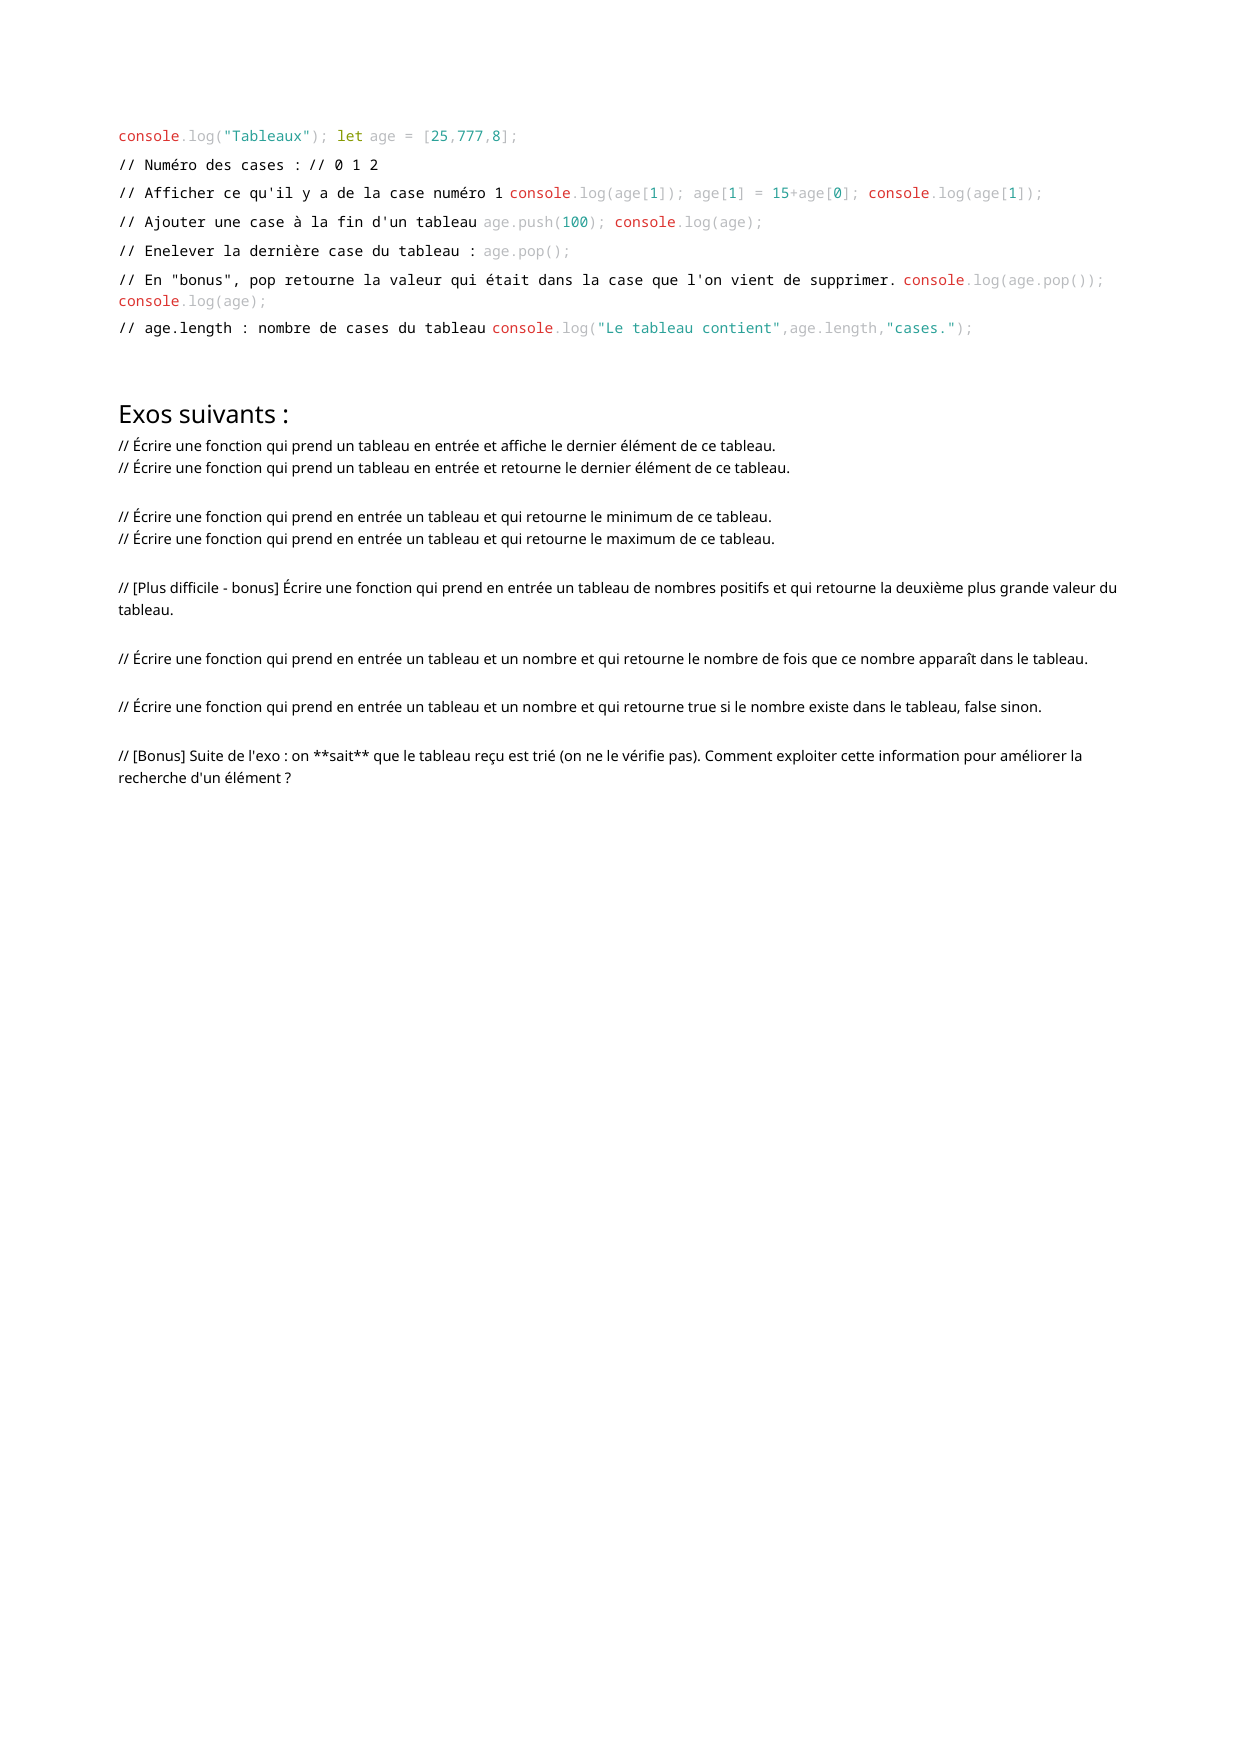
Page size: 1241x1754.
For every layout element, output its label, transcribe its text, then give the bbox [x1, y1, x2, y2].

list // Écrire une fonction qui prend un tableau en entrée et retourne le dernier élément de ce tableau. [118, 458, 1122, 478]
text // Enelever la dernière case du tableau : age.pop(); [118, 233, 1122, 262]
text Exos suivants : [118, 397, 1122, 431]
text // age.length : nombre de cases du tableau console.log("Le tableau contient",age.length,"cases."); [118, 311, 1122, 339]
text console.log("Tableaux"); let age = [25,777,8]; [118, 118, 1122, 147]
list // [Plus difficile - bonus] Écrire une fonction qui prend en entrée un tableau de nombres positifs et qui retourne la deuxième plus grande valeur du tableau. [118, 578, 1122, 620]
list // Écrire une fonction qui prend en entrée un tableau et qui retourne le maximum de ce tableau. [118, 529, 1122, 549]
text // Afficher ce qu'il y a de la case numéro 1 console.log(age[1]); age[1] = 15+age[0]; console.log(age[1]); [118, 176, 1122, 204]
text // Ajouter une case à la fin d'un tableau age.push(100); console.log(age); [118, 204, 1122, 233]
list // Écrire une fonction qui prend en entrée un tableau et un nombre et qui retourne true si le nombre existe dans le tableau, false sinon. [118, 697, 1122, 717]
list // Écrire une fonction qui prend un tableau en entrée et affiche le dernier élément de ce tableau. [118, 436, 1122, 456]
list // Écrire une fonction qui prend en entrée un tableau et qui retourne le minimum de ce tableau. [118, 507, 1122, 527]
list // Écrire une fonction qui prend en entrée un tableau et un nombre et qui retourne le nombre de fois que ce nombre apparaît dans le tableau. [118, 648, 1122, 668]
text // En "bonus", pop retourne la valeur qui était dans la case que l'on vient de supprimer. console.log(age.pop()); console.log(age); [118, 262, 1122, 311]
list // [Bonus] Suite de l'exo : on **sait** que le tableau reçu est trié (on ne le vérifie pas). Comment exploiter cette information pour améliorer la recherche d'un élément ? [118, 746, 1122, 788]
text // Numéro des cases : // 0 1 2 [118, 147, 1122, 176]
